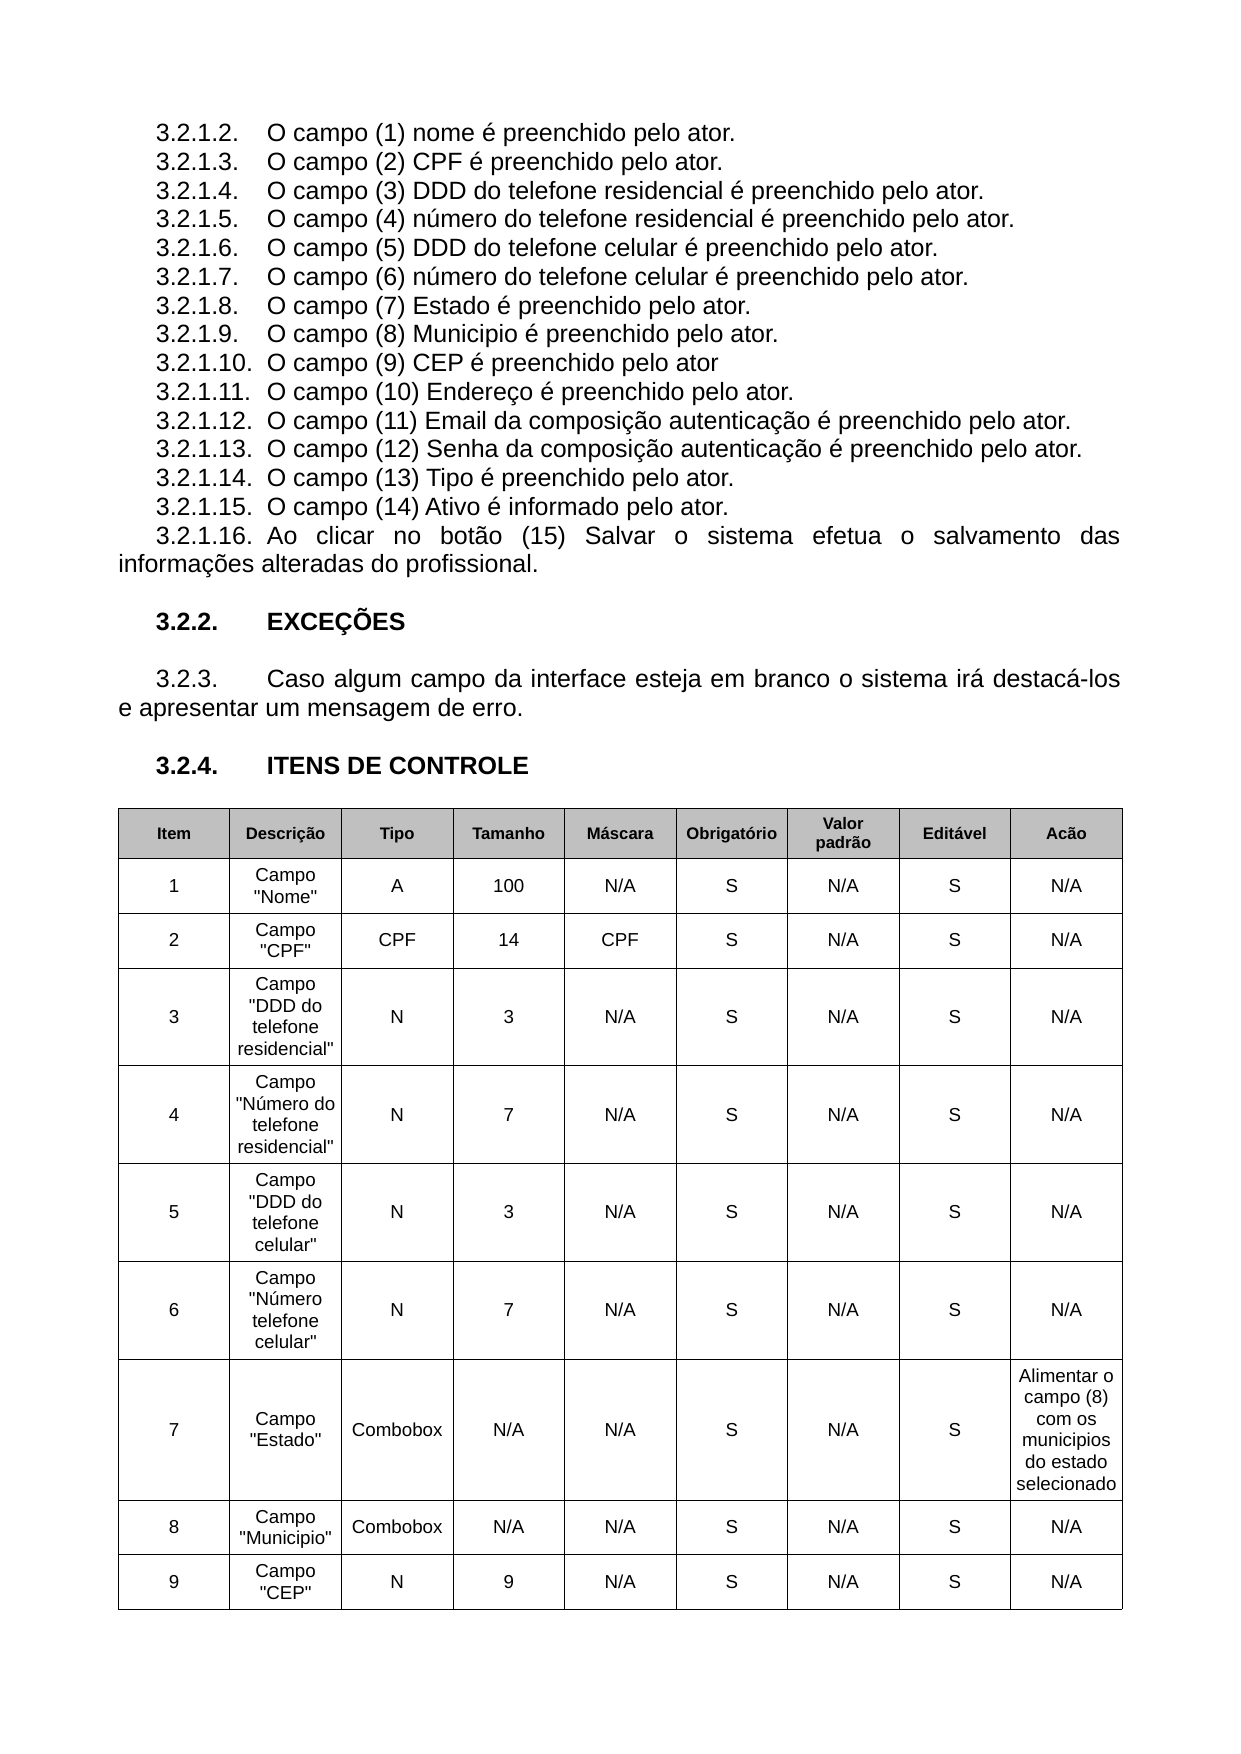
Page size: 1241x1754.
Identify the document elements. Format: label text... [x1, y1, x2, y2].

table_header Máscara [565, 809, 676, 858]
table_header Acão [1011, 809, 1122, 858]
table_cell N/A [788, 859, 899, 913]
table_cell N/A [565, 1164, 676, 1261]
table_cell Campo "Municipio" [230, 1501, 341, 1554]
table_cell S [900, 1066, 1010, 1163]
table_cell N/A [1011, 1066, 1122, 1163]
table_cell N/A [1011, 969, 1122, 1065]
table_cell N/A [1011, 1262, 1122, 1359]
table_header Editável [900, 809, 1010, 858]
table_cell N/A [1011, 859, 1122, 913]
table_cell S [677, 1262, 787, 1359]
table_cell 4 [119, 1066, 229, 1163]
list ITENS DE CONTROLE [118, 751, 1122, 779]
list O campo (12) Senha da composição autenticação é preenchido pelo ator. [118, 434, 1122, 463]
list EXCEÇÕES [118, 607, 1122, 636]
table_cell 1 [119, 859, 229, 913]
table_cell S [900, 1501, 1010, 1554]
list O campo (14) Ativo é informado pelo ator. [118, 492, 1122, 521]
table_cell Campo "Estado" [230, 1360, 341, 1499]
list Ao clicar no botão (15) Salvar o sistema efetua o salvamento das informações alteradas do profissional. [118, 521, 1122, 578]
table_cell Campo "CEP" [230, 1555, 341, 1609]
table_header Item [119, 809, 229, 858]
table_cell N/A [788, 1262, 899, 1359]
table_header Tipo [342, 809, 453, 858]
table_cell 3 [119, 969, 229, 1065]
table_cell 5 [119, 1164, 229, 1261]
table_cell N/A [454, 1360, 564, 1499]
table_cell Campo "CPF" [230, 914, 341, 967]
table_cell N/A [1011, 914, 1122, 967]
table_cell 9 [454, 1555, 564, 1609]
list O campo (5) DDD do telefone celular é preenchido pelo ator. [118, 233, 1122, 262]
table_cell N [342, 1066, 453, 1163]
table_cell Campo "Número telefone celular" [230, 1262, 341, 1359]
table_header Obrigatório [677, 809, 787, 858]
table_cell N/A [788, 969, 899, 1065]
table_cell S [677, 914, 787, 967]
table_cell S [677, 1066, 787, 1163]
table_cell 14 [454, 914, 564, 967]
table_cell S [900, 1360, 1010, 1499]
list O campo (8) Municipio é preenchido pelo ator. [118, 319, 1122, 348]
table_cell S [900, 969, 1010, 1065]
table_cell S [677, 1164, 787, 1261]
list O campo (6) número do telefone celular é preenchido pelo ator. [118, 262, 1122, 291]
table_cell S [677, 1501, 787, 1554]
table_header Valor padrão [788, 809, 899, 858]
table_cell N/A [565, 1066, 676, 1163]
table_cell N/A [565, 1262, 676, 1359]
table_cell S [900, 859, 1010, 913]
table_cell N [342, 969, 453, 1065]
table_cell N/A [565, 1501, 676, 1554]
list O campo (1) nome é preenchido pelo ator. [118, 118, 1122, 147]
table_cell N/A [788, 1360, 899, 1499]
table_cell N/A [788, 914, 899, 967]
list O campo (3) DDD do telefone residencial é preenchido pelo ator. [118, 176, 1122, 204]
table_cell S [677, 969, 787, 1065]
list O campo (10) Endereço é preenchido pelo ator. [118, 377, 1122, 406]
table_header Descrição [230, 809, 341, 858]
table_cell 100 [454, 859, 564, 913]
table_cell N [342, 1262, 453, 1359]
table_cell 8 [119, 1501, 229, 1554]
list O campo (11) Email da composição autenticação é preenchido pelo ator. [118, 406, 1122, 434]
table_cell N/A [565, 859, 676, 913]
table_cell N/A [565, 969, 676, 1065]
table_cell N/A [788, 1066, 899, 1163]
table_cell 2 [119, 914, 229, 967]
table_cell N [342, 1555, 453, 1609]
list Caso algum campo da interface esteja em branco o sistema irá destacá-los e apresentar um mensagem de erro. [118, 664, 1122, 722]
table_cell 7 [454, 1066, 564, 1163]
table_cell CPF [565, 914, 676, 967]
table_cell CPF [342, 914, 453, 967]
table_cell N/A [454, 1501, 564, 1554]
table_cell S [677, 1555, 787, 1609]
table_cell Alimentar o campo (8) com os municipios do estado selecionado [1011, 1360, 1122, 1499]
list O campo (2) CPF é preenchido pelo ator. [118, 147, 1122, 176]
table_cell N/A [788, 1555, 899, 1609]
table_cell S [900, 914, 1010, 967]
table_cell 3 [454, 969, 564, 1065]
table_cell 3 [454, 1164, 564, 1261]
table_cell Campo "Nome" [230, 859, 341, 913]
table_cell N/A [1011, 1164, 1122, 1261]
table_cell 7 [454, 1262, 564, 1359]
table_cell S [900, 1262, 1010, 1359]
list O campo (4) número do telefone residencial é preenchido pelo ator. [118, 204, 1122, 233]
table_cell Combobox [342, 1501, 453, 1554]
table_cell N/A [565, 1555, 676, 1609]
table_cell N/A [788, 1501, 899, 1554]
table_cell N/A [565, 1360, 676, 1499]
table_cell Campo "Número do telefone residencial" [230, 1066, 341, 1163]
table_cell S [900, 1164, 1010, 1261]
table_cell Campo "DDD do telefone residencial" [230, 969, 341, 1065]
table_cell N [342, 1164, 453, 1261]
list O campo (9) CEP é preenchido pelo ator [118, 348, 1122, 377]
table_cell S [677, 859, 787, 913]
table_cell 7 [119, 1360, 229, 1499]
table_cell 6 [119, 1262, 229, 1359]
table_cell 9 [119, 1555, 229, 1609]
list O campo (7) Estado é preenchido pelo ator. [118, 291, 1122, 319]
table_cell Campo "DDD do telefone celular" [230, 1164, 341, 1261]
table_cell N/A [1011, 1501, 1122, 1554]
table_cell A [342, 859, 453, 913]
table_cell S [677, 1360, 787, 1499]
list O campo (13) Tipo é preenchido pelo ator. [118, 463, 1122, 492]
table_cell N/A [1011, 1555, 1122, 1609]
table_cell N/A [788, 1164, 899, 1261]
table_cell Combobox [342, 1360, 453, 1499]
table_cell S [900, 1555, 1010, 1609]
table_header Tamanho [454, 809, 564, 858]
